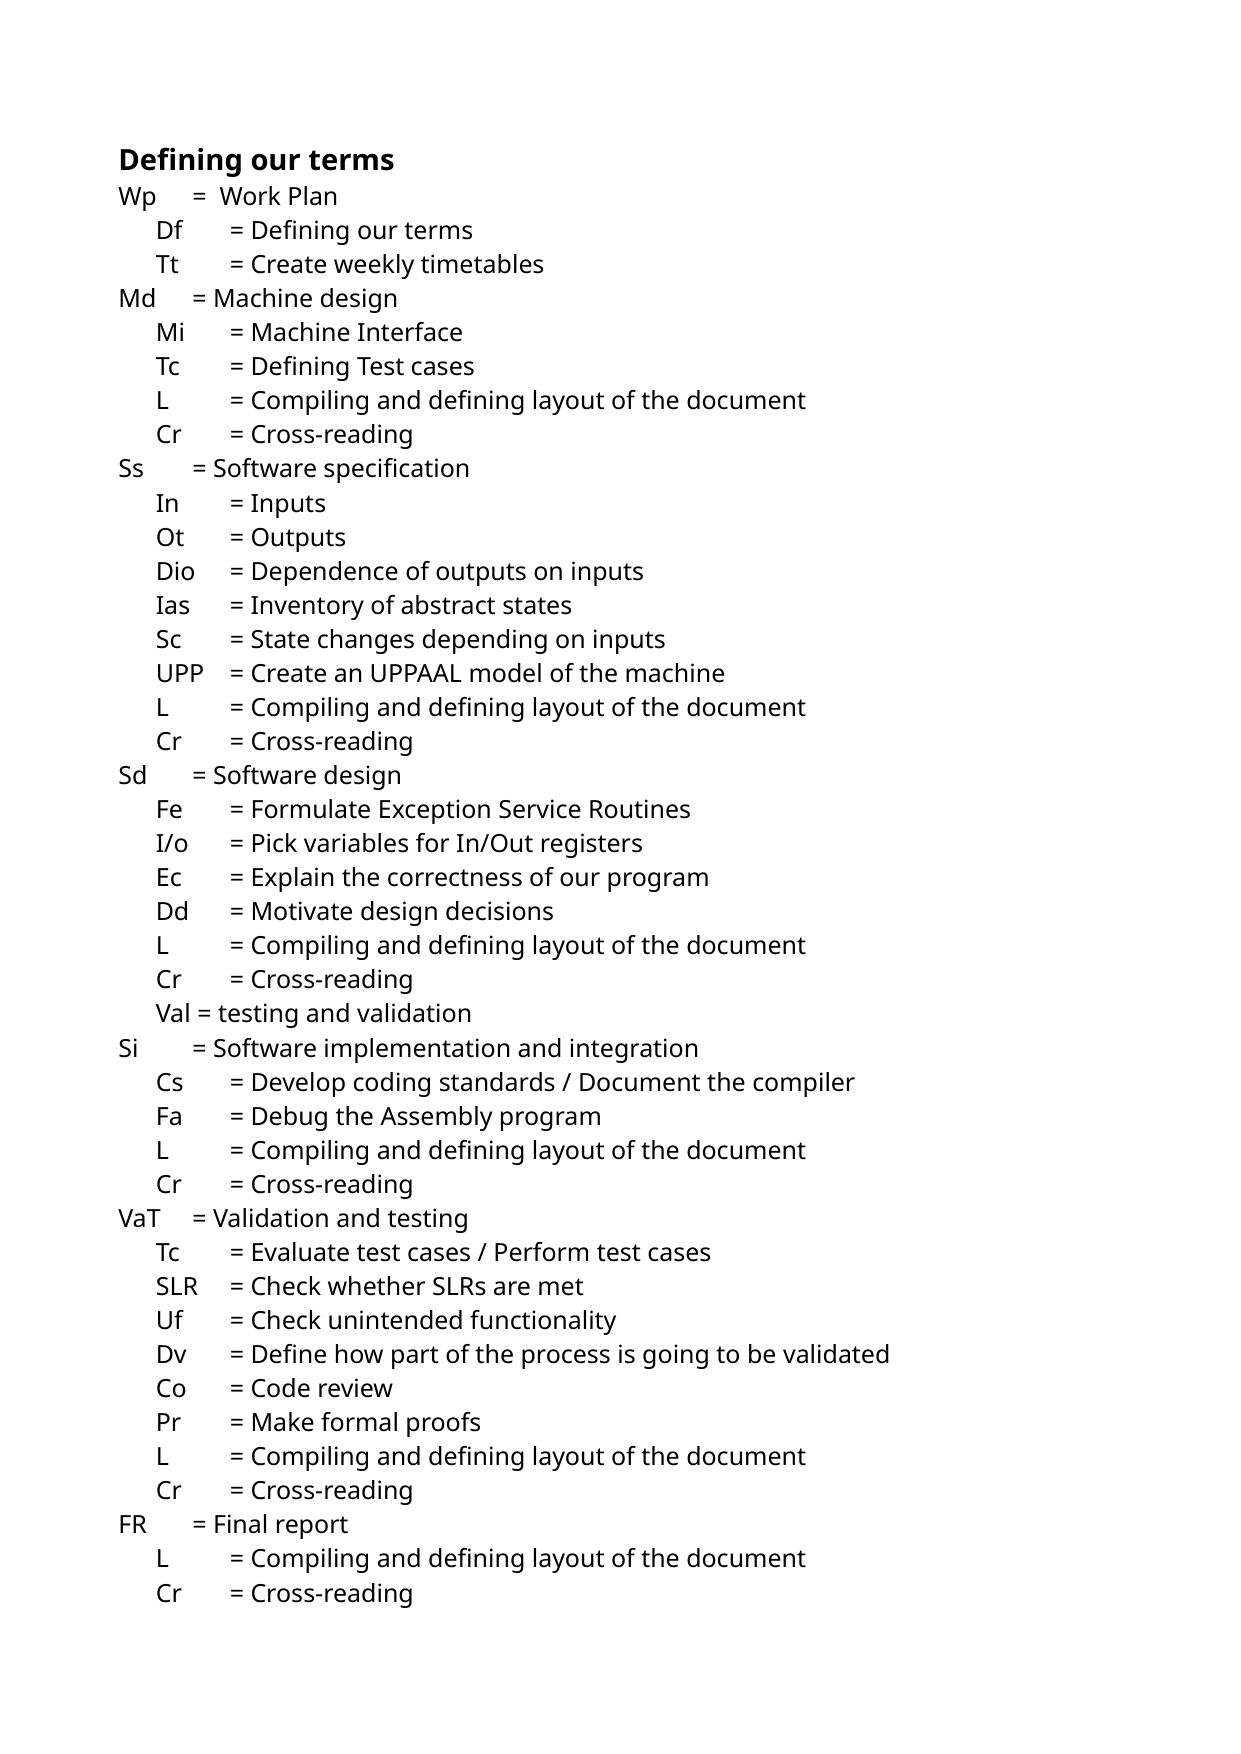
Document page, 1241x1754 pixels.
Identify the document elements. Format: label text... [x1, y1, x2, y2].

text Sc = State changes depending on inputs [156, 621, 1122, 656]
text In = Inputs [156, 485, 1122, 519]
text Cr = Cross-reading [156, 1575, 1122, 1609]
text L = Compiling and defining layout of the document [156, 928, 1122, 962]
text Cs = Develop coding standards / Document the compiler [156, 1064, 1122, 1098]
text Cr = Cross-reading [156, 724, 1122, 758]
text Co = Code review [156, 1371, 1122, 1405]
text Ss = Software specification [118, 451, 1122, 485]
text Tc = Evaluate test cases / Perform test cases [156, 1234, 1122, 1269]
text I/o = Pick variables for In/Out registers [156, 826, 1122, 860]
text Dd = Motivate design decisions [156, 894, 1122, 928]
text Fe = Formulate Exception Service Routines [156, 792, 1122, 826]
text UPP = Create an UPPAAL model of the machine [156, 656, 1122, 689]
text Fa = Debug the Assembly program [156, 1098, 1122, 1132]
text Md = Machine design [118, 281, 1122, 315]
text Cr = Cross-reading [156, 962, 1122, 996]
text Wp = Work Plan [118, 179, 1122, 213]
text Tt = Create weekly timetables [156, 247, 1122, 281]
text Ias = Inventory of abstract states [156, 587, 1122, 621]
text Val = testing and validation [156, 996, 1122, 1030]
text L = Compiling and defining layout of the document [156, 1541, 1122, 1575]
subtitle Defining our terms [118, 139, 1122, 179]
text L = Compiling and defining layout of the document [156, 383, 1122, 417]
text SLR = Check whether SLRs are met [156, 1269, 1122, 1303]
text Si = Software implementation and integration [118, 1030, 1122, 1064]
text L = Compiling and defining layout of the document [156, 689, 1122, 724]
text L = Compiling and defining layout of the document [156, 1132, 1122, 1166]
text Ot = Outputs [156, 519, 1122, 553]
text Dv = Define how part of the process is going to be validated [156, 1337, 1122, 1371]
text Tc = Defining Test cases [156, 349, 1122, 383]
text Ec = Explain the correctness of our program [156, 860, 1122, 894]
text Mi = Machine Interface [156, 315, 1122, 349]
text Pr = Make formal proofs [156, 1405, 1122, 1439]
text Cr = Cross-reading [156, 417, 1122, 451]
text Dio = Dependence of outputs on inputs [156, 553, 1122, 587]
text Sd = Software design [118, 758, 1122, 792]
text Uf = Check unintended functionality [156, 1303, 1122, 1337]
text VaT = Validation and testing [118, 1201, 1122, 1234]
text L = Compiling and defining layout of the document [156, 1439, 1122, 1473]
text Cr = Cross-reading [156, 1473, 1122, 1507]
text Df = Defining our terms [156, 213, 1122, 247]
text Cr = Cross-reading [156, 1166, 1122, 1201]
text FR = Final report [118, 1507, 1122, 1541]
